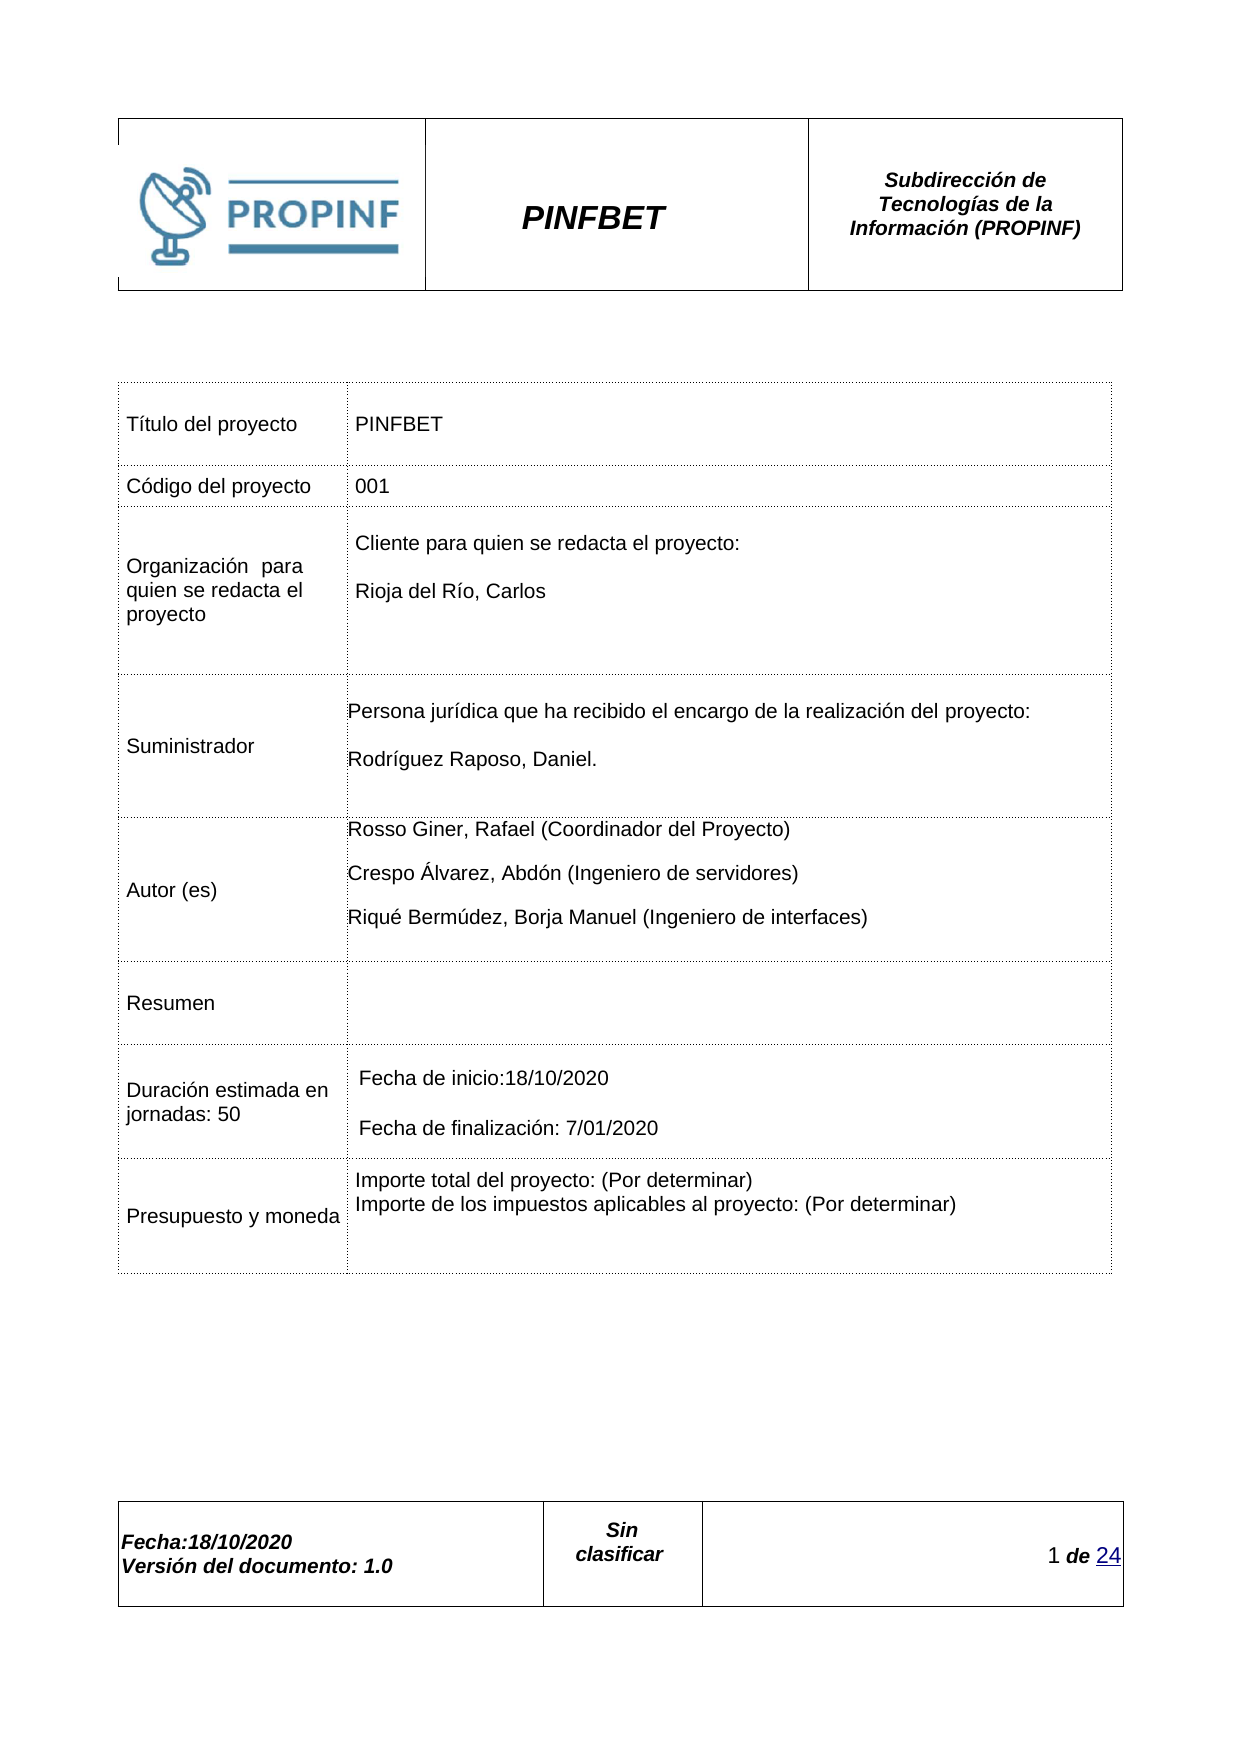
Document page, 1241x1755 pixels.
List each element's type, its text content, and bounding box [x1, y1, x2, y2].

table_cell Persona jurídica que ha recibido el encargo de la realización del proyecto: Rodríguez Raposo, Daniel. [348, 674, 1111, 817]
table_header PINFBET [348, 382, 1111, 465]
table_cell Organización para quien se redacta el proyecto [119, 506, 347, 674]
table_cell 001 [348, 465, 1111, 506]
table_cell [348, 961, 1111, 1044]
table_cell Cliente para quien se redacta el proyecto: Rioja del Río, Carlos [348, 506, 1111, 674]
table_cell Importe total del proyecto: (Por determinar) Importe de los impuestos aplicables al proyecto: (Por determinar) [348, 1158, 1111, 1273]
table_cell Autor (es) [119, 817, 347, 961]
table_cell Suministrador [119, 674, 347, 817]
table_cell Código del proyecto [119, 465, 347, 506]
table_cell Rosso Giner, Rafael (Coordinador del Proyecto) Crespo Álvarez, Abdón (Ingeniero de servidores) Riqué Bermúdez, Borja Manuel (Ingeniero de interfaces) [348, 817, 1111, 961]
table_cell Fecha de inicio:18/10/2020 Fecha de finalización: 7/01/2020 [348, 1044, 1111, 1158]
table_cell Presupuesto y moneda [119, 1158, 347, 1273]
picture [117, 145, 426, 277]
table_cell Duración estimada en jornadas: 50 [119, 1044, 347, 1158]
table_header Título del proyecto [119, 382, 347, 465]
table_cell Resumen [119, 961, 347, 1044]
